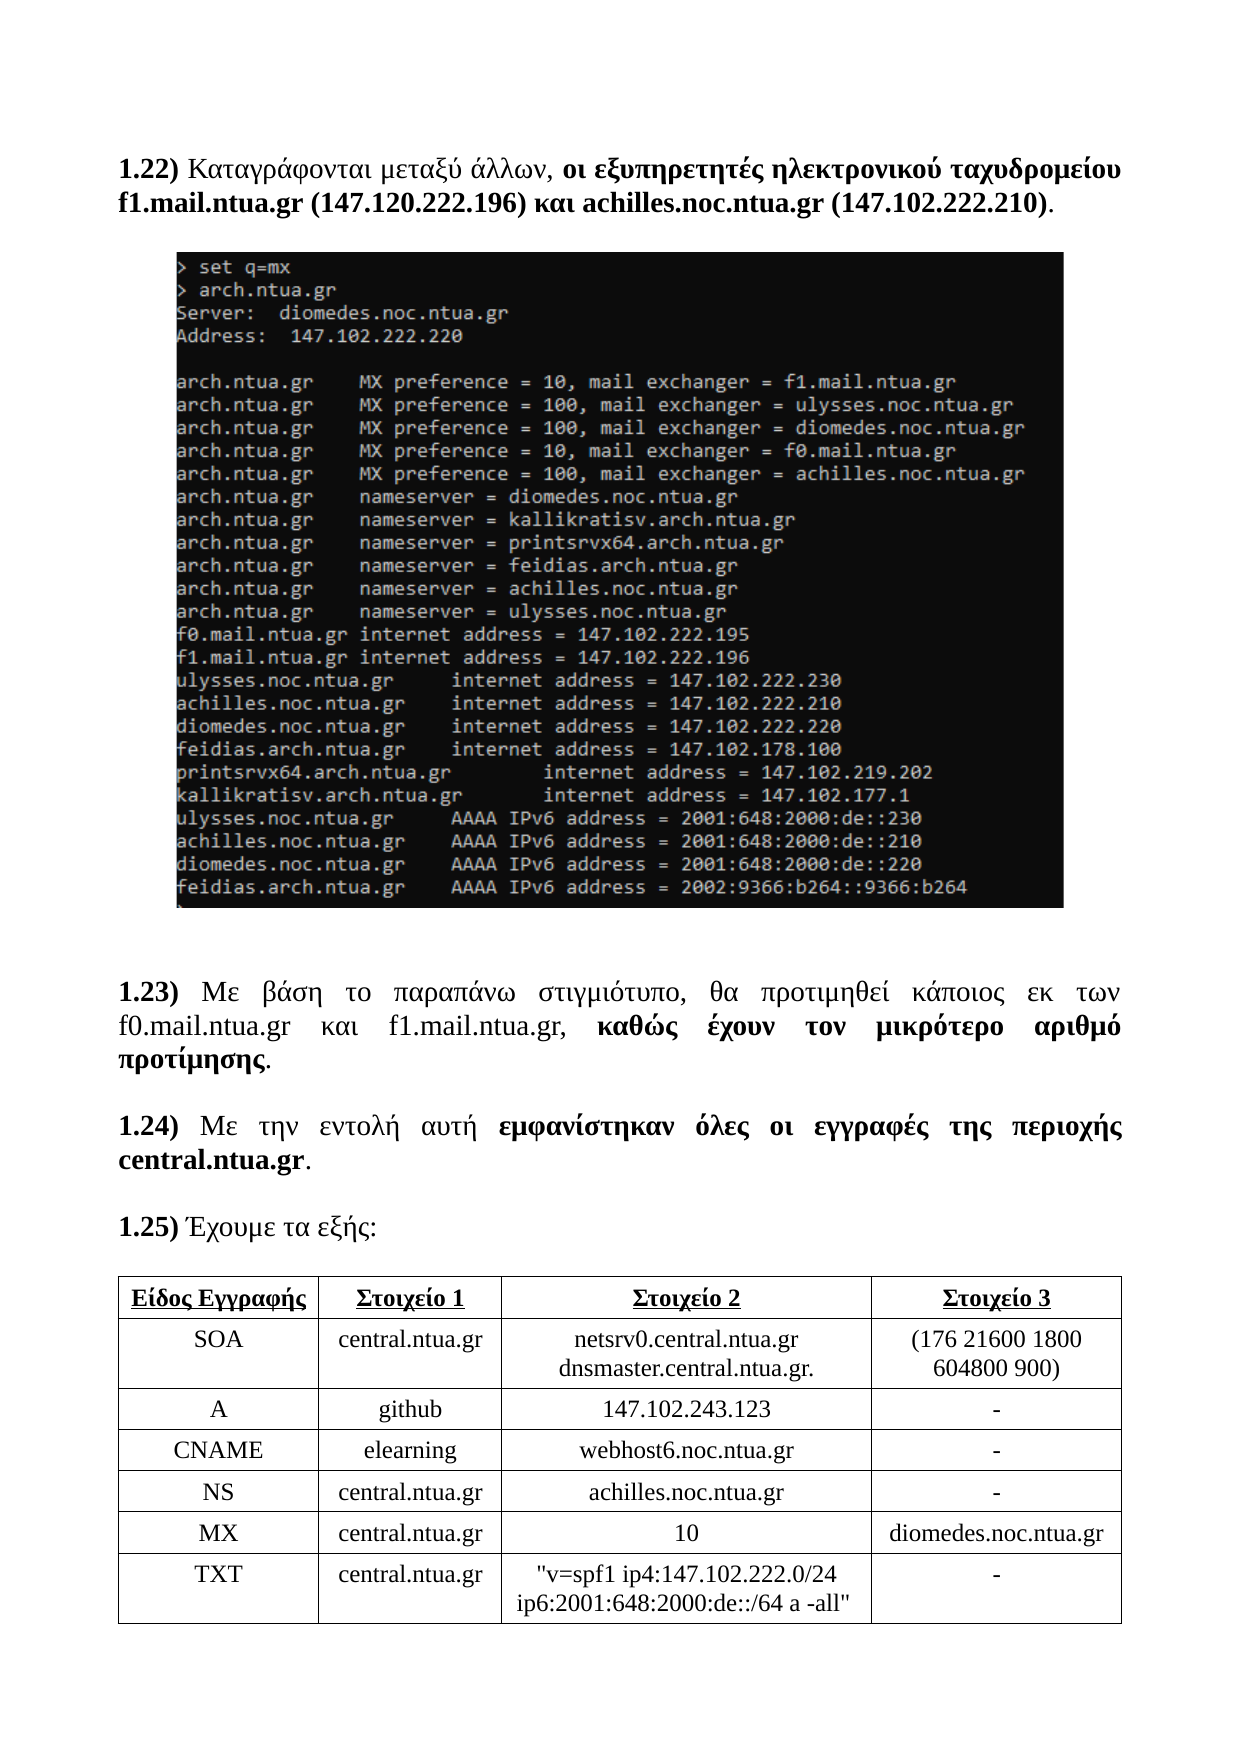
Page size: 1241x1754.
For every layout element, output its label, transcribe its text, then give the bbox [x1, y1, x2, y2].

table_header Στοιχείο 1 [319, 1277, 501, 1317]
table_cell - [872, 1430, 1121, 1470]
table_cell TXT [119, 1554, 318, 1622]
table_cell webhost6.noc.ntua.gr [502, 1430, 871, 1470]
table_cell - [872, 1471, 1121, 1511]
table_cell CNAME [119, 1430, 318, 1470]
table_cell central.ntua.gr [319, 1471, 501, 1511]
text 1.25) Έχουμε τα εξής: [118, 1209, 1122, 1243]
table_cell SOA [119, 1319, 318, 1387]
table_cell 147.102.243.123 [502, 1389, 871, 1429]
table_cell MX [119, 1512, 318, 1552]
table_cell "v=spf1 ip4:147.102.222.0/24 ip6:2001:648:2000:de::/64 a -all" [502, 1554, 871, 1622]
table_cell central.ntua.gr [319, 1512, 501, 1552]
table_header Είδος Εγγραφής [119, 1277, 318, 1317]
table_cell - [872, 1554, 1121, 1622]
table_cell github [319, 1389, 501, 1429]
table_cell NS [119, 1471, 318, 1511]
table_cell achilles.noc.ntua.gr [502, 1471, 871, 1511]
table_cell central.ntua.gr [319, 1554, 501, 1622]
text 1.22) Καταγράφονται μεταξύ άλλων, οι εξυπηρετητές ηλεκτρονικού ταχυδρομείου f1.mail.ntua.gr (147.120.222.196) και achilles.noc.ntua.gr (147.102.222.210). [118, 152, 1122, 219]
table_cell central.ntua.gr [319, 1319, 501, 1387]
text 1.24) Με την εντολή αυτή εμφανίστηκαν όλες οι εγγραφές της περιοχής central.ntua.gr. [118, 1108, 1122, 1176]
table_cell diomedes.noc.ntua.gr [872, 1512, 1121, 1552]
picture [176, 252, 1064, 908]
table_header Στοιχείο 3 [872, 1277, 1121, 1317]
table_cell (176 21600 1800 604800 900) [872, 1319, 1121, 1387]
table_cell 10 [502, 1512, 871, 1552]
table_cell Α [119, 1389, 318, 1429]
text 1.23) Με βάση το παραπάνω στιγμιότυπο, θα προτιμηθεί κάποιος εκ των f0.mail.ntua.gr και f1.mail.ntua.gr, καθώς έχουν τον μικρότερο αριθμό προτίμησης. [118, 974, 1122, 1075]
table_cell netsrv0.central.ntua.gr dnsmaster.central.ntua.gr. [502, 1319, 871, 1387]
table_cell elearning [319, 1430, 501, 1470]
table_header Στοιχείο 2 [502, 1277, 871, 1317]
table_cell - [872, 1389, 1121, 1429]
